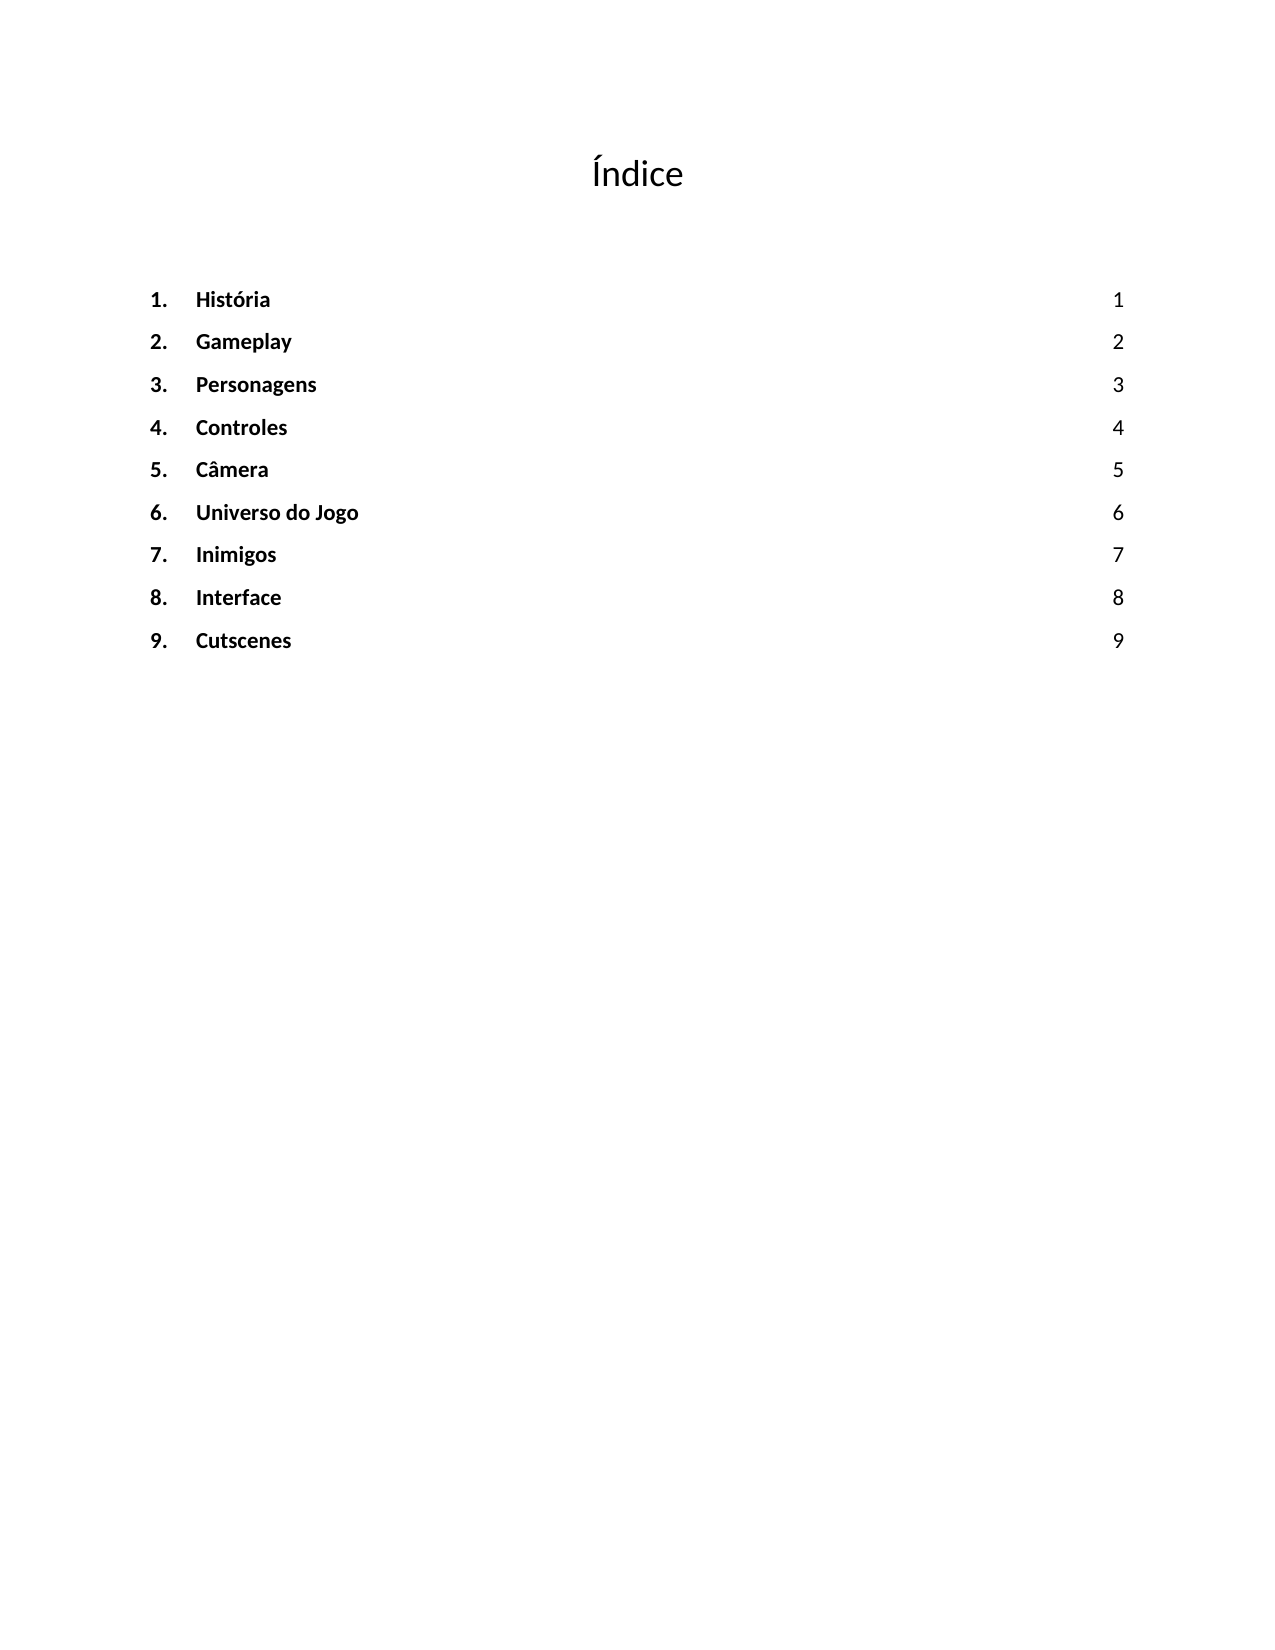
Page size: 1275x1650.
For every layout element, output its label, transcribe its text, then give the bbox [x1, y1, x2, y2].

text 1. História 1 [150, 285, 1125, 313]
text Índice [150, 150, 1125, 196]
text 2. Gameplay 2 [150, 327, 1125, 356]
text 6. Universo do Jogo 6 [150, 498, 1125, 526]
text 5. Câmera 5 [150, 455, 1125, 483]
text 9. Cutscenes 9 [150, 626, 1125, 654]
text 3. Personagens 3 [150, 370, 1125, 398]
text 8. Interface 8 [150, 583, 1125, 611]
text 4. Controles 4 [150, 413, 1125, 441]
text 7. Inimigos 7 [150, 541, 1125, 568]
